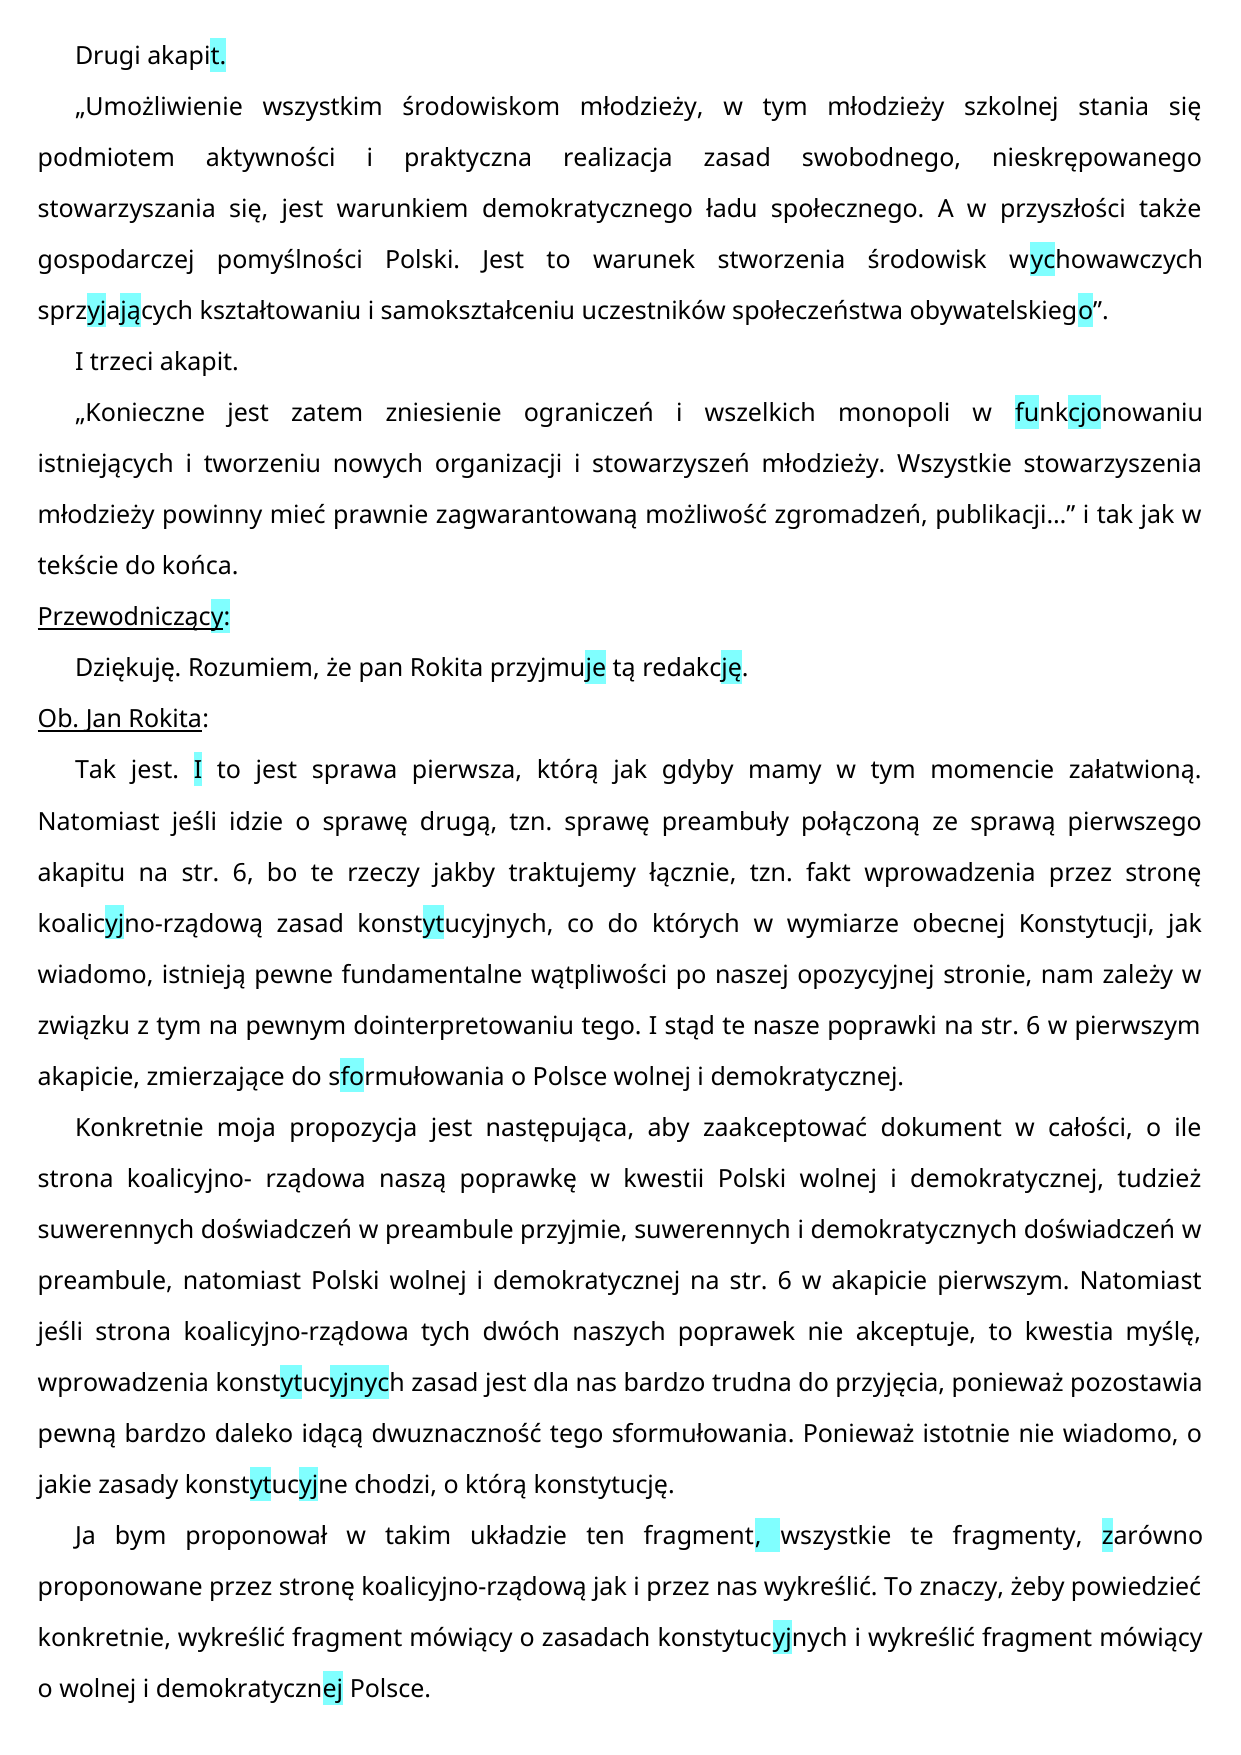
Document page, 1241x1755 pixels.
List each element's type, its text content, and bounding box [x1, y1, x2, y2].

text I trzeci akapit. [37, 344, 1203, 378]
text „Umożliwienie wszystkim środowiskom młodzieży, w tym młodzieży szkolnej stania się podmiotem aktywności i praktyczna realizacja zasad swobodnego, nieskrępowanego stowarzyszania się, jest warunkiem demokratycznego ładu społecznego. A w przyszłości także gospodarczej pomyślności Polski. Jest to warunek stworzenia środowisk wychowawczych sprzyjających kształtowaniu i samokształceniu uczestników społeczeństwa obywatelskiego”. [37, 88, 1203, 327]
text „Konieczne jest zatem zniesienie ograniczeń i wszelkich monopoli w funkcjonowaniu istniejących i tworzeniu nowych organizacji i stowarzyszeń młodzieży. Wszystkie stowarzyszenia młodzieży powinny mieć prawnie zagwarantowaną możliwość zgromadzeń, publikacji…” i tak jak w tekście do końca. [37, 395, 1203, 582]
text Konkretnie moja propozycja jest następująca, aby zaakceptować dokument w całości, o ile strona koalicyjno- rządowa naszą poprawkę w kwestii Polski wolnej i demokratycznej, tudzież suwerennych doświadczeń w preambule przyjmie, suwerennych i demokratycznych doświadczeń w preambule, natomiast Polski wolnej i demokratycznej na str. 6 w akapicie pierwszym. Natomiast jeśli strona koalicyjno-rządowa tych dwóch naszych poprawek nie akceptuje, to kwestia myślę, wprowadzenia konstytucyjnych zasad jest dla nas bardzo trudna do przyjęcia, ponieważ pozostawia pewną bardzo daleko idącą dwuznaczność tego sformułowania. Ponieważ istotnie nie wiadomo, o jakie zasady konstytucyjne chodzi, o którą konstytucję. [37, 1109, 1203, 1501]
text Ob. Jan Rokita: [37, 701, 1203, 735]
text Drugi akapit. [37, 37, 1203, 72]
text Dziękuję. Rozumiem, że pan Rokita przyjmuje tą redakcję. [37, 650, 1203, 684]
text Przewodniczący: [37, 599, 1203, 633]
text Ja bym proponował w takim układzie ten fragment, wszystkie te fragmenty, zarówno proponowane przez stronę koalicyjno-rządową jak i przez nas wykreślić. To znaczy, żeby powiedzieć konkretnie, wykreślić fragment mówiący o zasadach konstytucyjnych i wykreślić fragment mówiący o wolnej i demokratycznej Polsce. [37, 1518, 1203, 1705]
text Tak jest. I to jest sprawa pierwsza, którą jak gdyby mamy w tym momencie załatwioną. Natomiast jeśli idzie o sprawę drugą, tzn. sprawę preambuły połączoną ze sprawą pierwszego akapitu na str. 6, bo te rzeczy jakby traktujemy łącznie, tzn. fakt wprowadzenia przez stronę koalicyjno-rządową zasad konstytucyjnych, co do których w wymiarze obecnej Konstytucji, jak wiadomo, istnieją pewne fundamentalne wątpliwości po naszej opozycyjnej stronie, nam zależy w związku z tym na pewnym dointerpretowaniu tego. I stąd te nasze poprawki na str. 6 w pierwszym akapicie, zmierzające do sformułowania o Polsce wolnej i demokratycznej. [37, 752, 1203, 1092]
